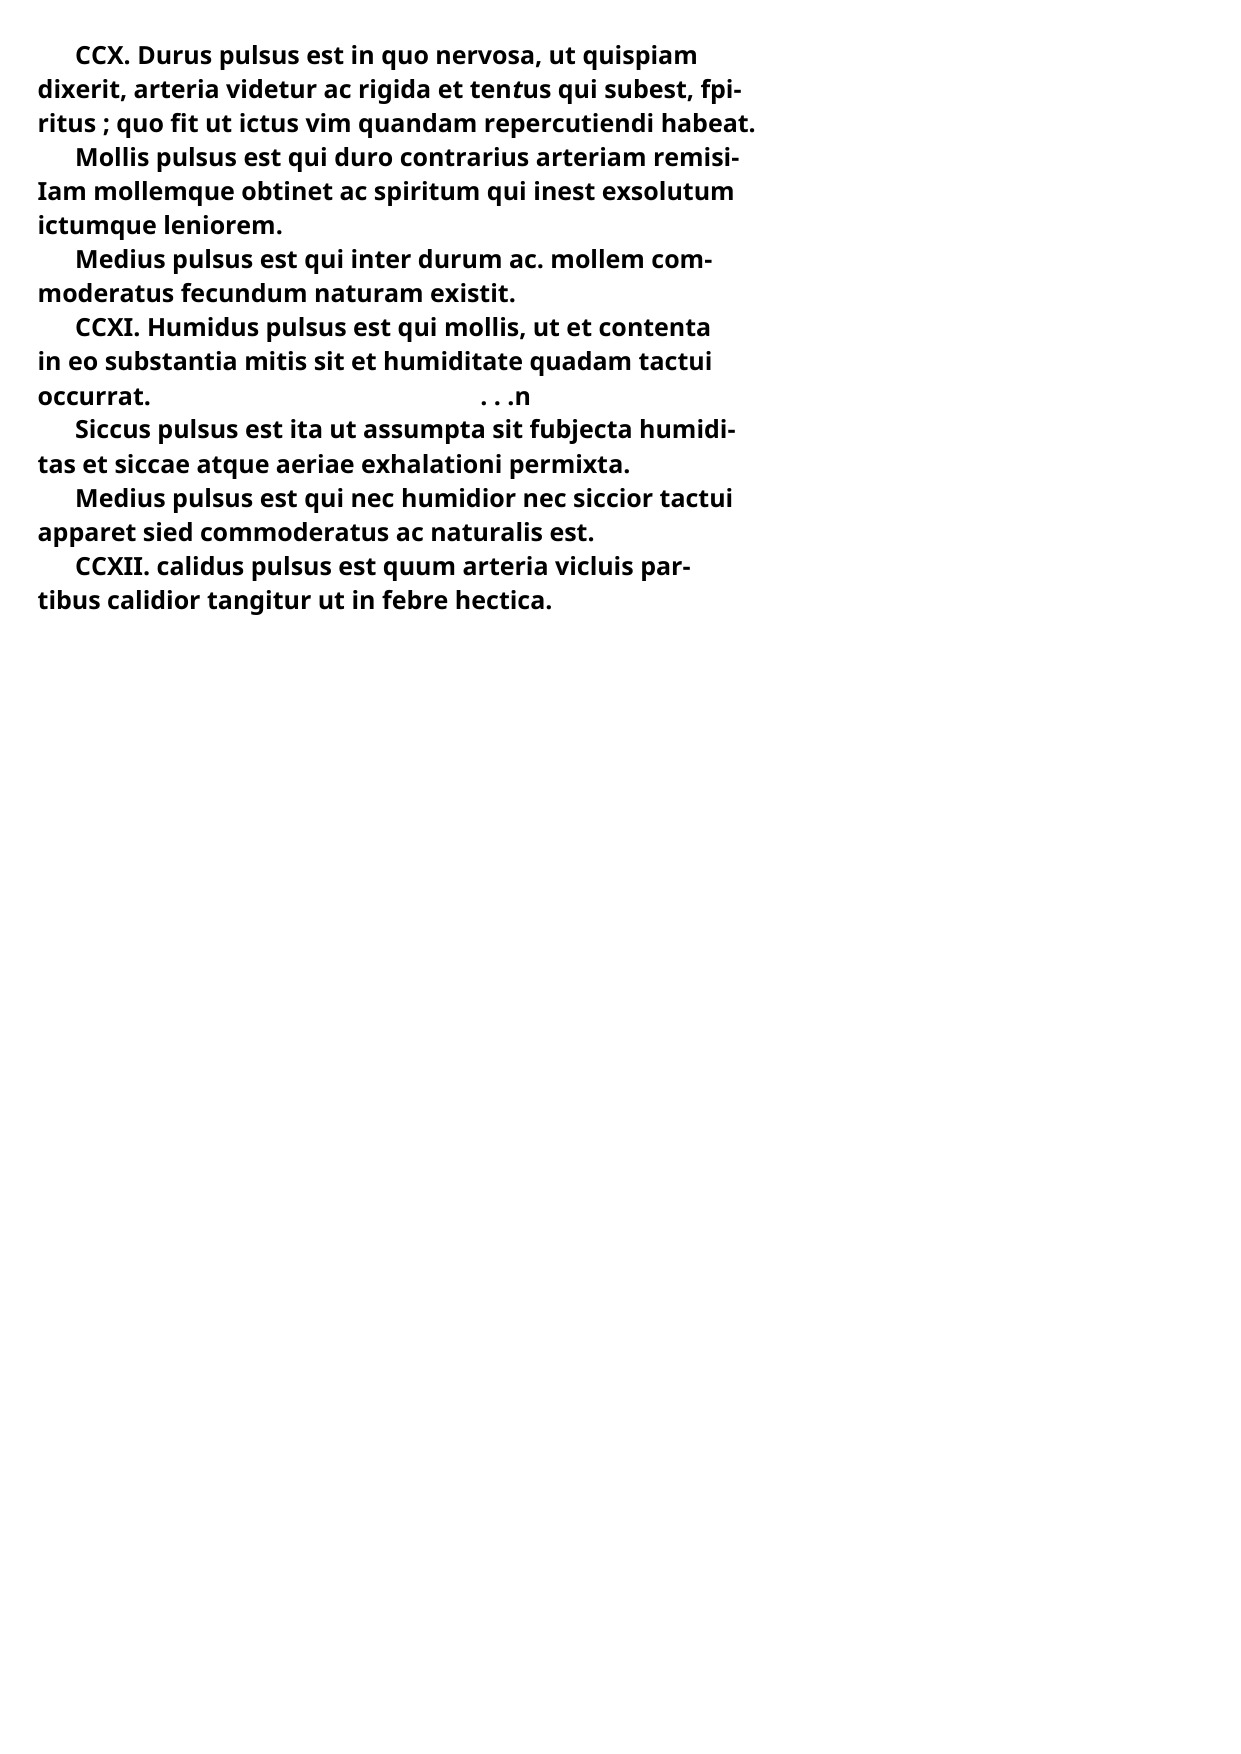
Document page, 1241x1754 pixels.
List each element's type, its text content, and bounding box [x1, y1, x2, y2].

text Mollis pulsus est qui duro contrarius arteriam remisi- Iam mollemque obtinet ac spiritum qui inest exsolutum ictumque leniorem. [37, 140, 1203, 242]
text CCXI. Humidus pulsus est qui mollis, ut et contenta in eo substantia mitis sit et humiditate quadam tactui occurrat. . . .n [37, 310, 1203, 412]
text Siccus pulsus est ita ut assumpta sit fubjecta humidi- tas et siccae atque aeriae exhalationi permixta. [37, 412, 1203, 480]
text CCX. Durus pulsus est in quo nervosa, ut quispiam dixerit, arteria videtur ac rigida et tentus qui subest, fpi- ritus ; quo fit ut ictus vim quandam repercutiendi habeat. [37, 37, 1203, 140]
text Medius pulsus est qui inter durum ac. mollem com- moderatus fecundum naturam existit. [37, 242, 1203, 310]
text Medius pulsus est qui nec humidior nec siccior tactui apparet sied commoderatus ac naturalis est. [37, 480, 1203, 548]
text CCXII. calidus pulsus est quum arteria vicluis par- tibus calidior tangitur ut in febre hectica. [37, 548, 1203, 617]
